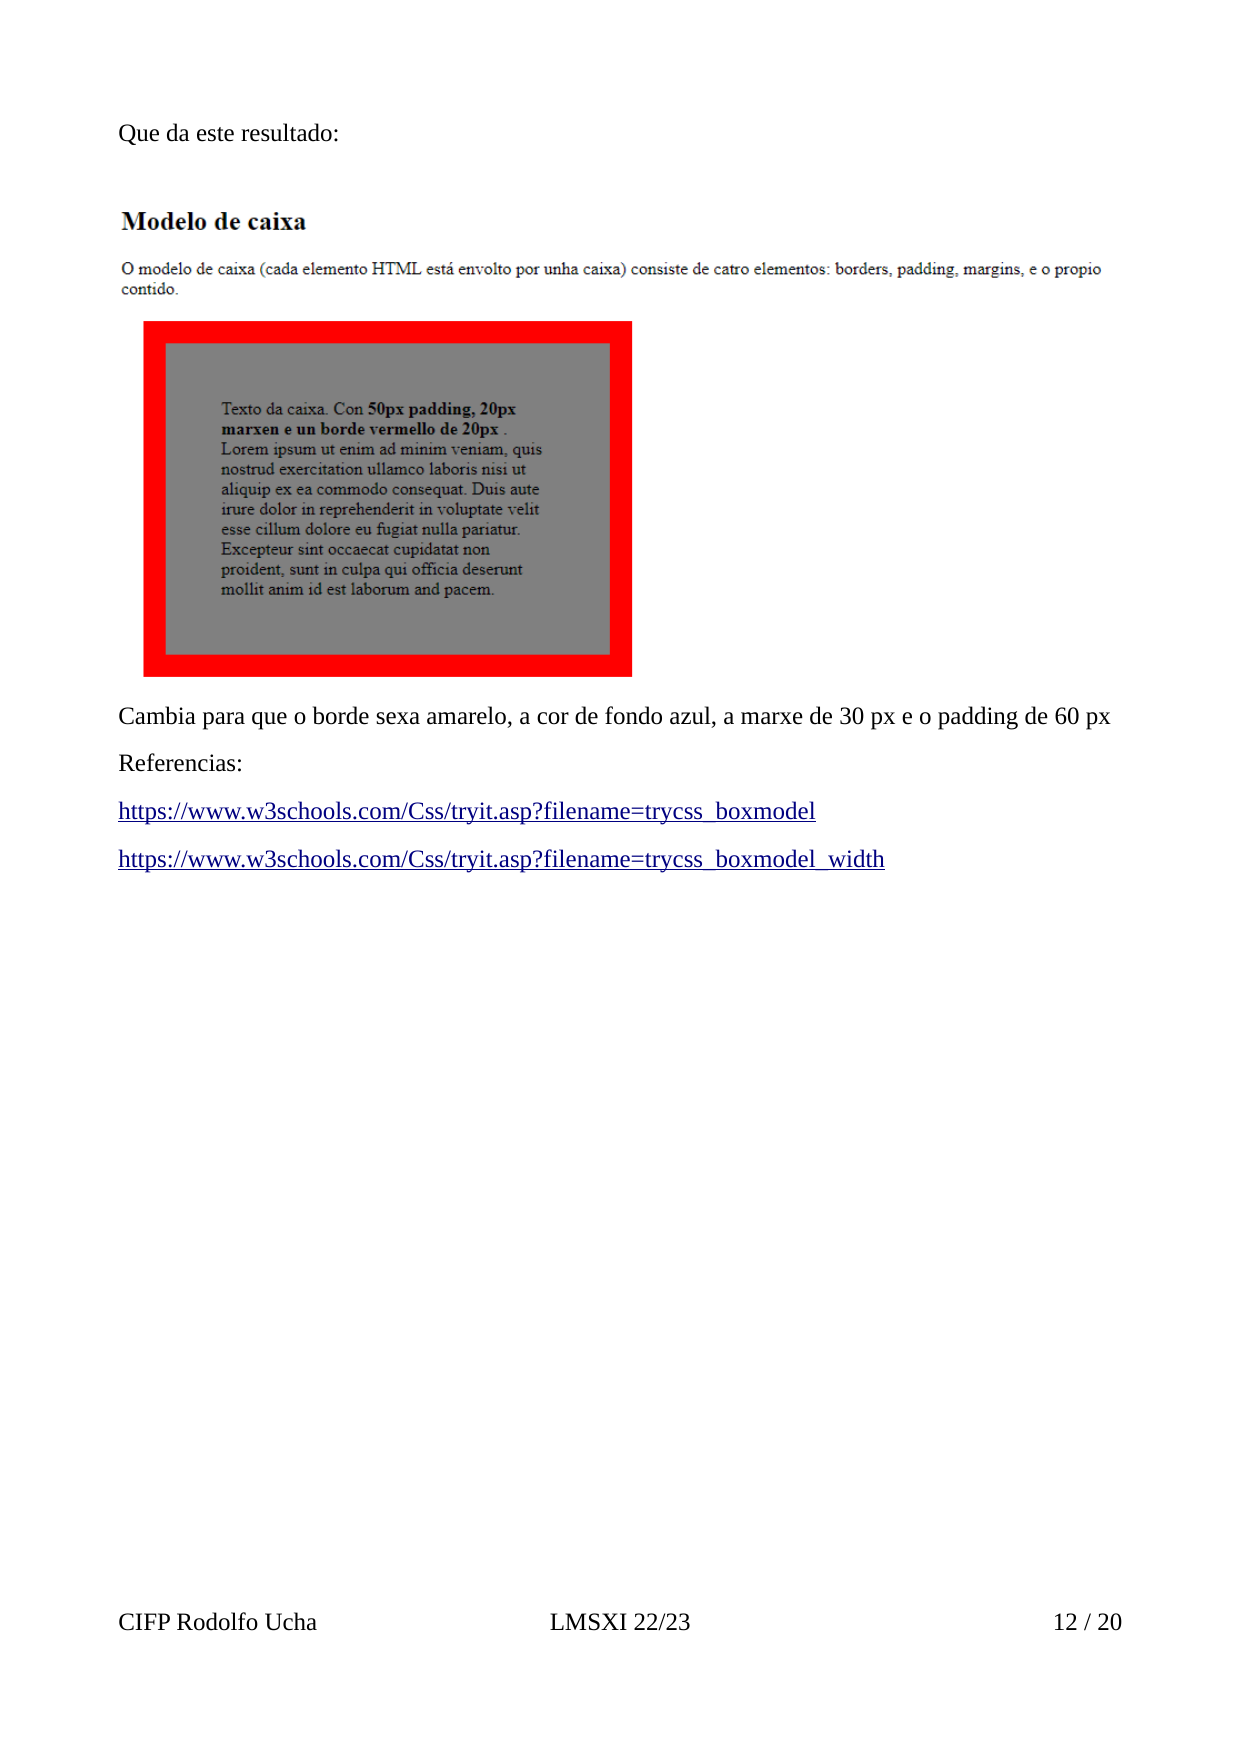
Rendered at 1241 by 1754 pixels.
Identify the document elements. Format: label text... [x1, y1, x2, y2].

text Que da este resultado: [118, 118, 1122, 147]
text Cambia para que o borde sexa amarelo, a cor de fondo azul, a marxe de 30 px e o padding de 60 px [118, 697, 1122, 729]
text Referencias: [118, 748, 1122, 777]
text https://www.w3schools.com/Css/tryit.asp?filename=trycss_boxmodel [118, 796, 1122, 825]
picture [118, 201, 1123, 697]
text https://www.w3schools.com/Css/tryit.asp?filename=trycss_boxmodel_width [118, 844, 1122, 872]
